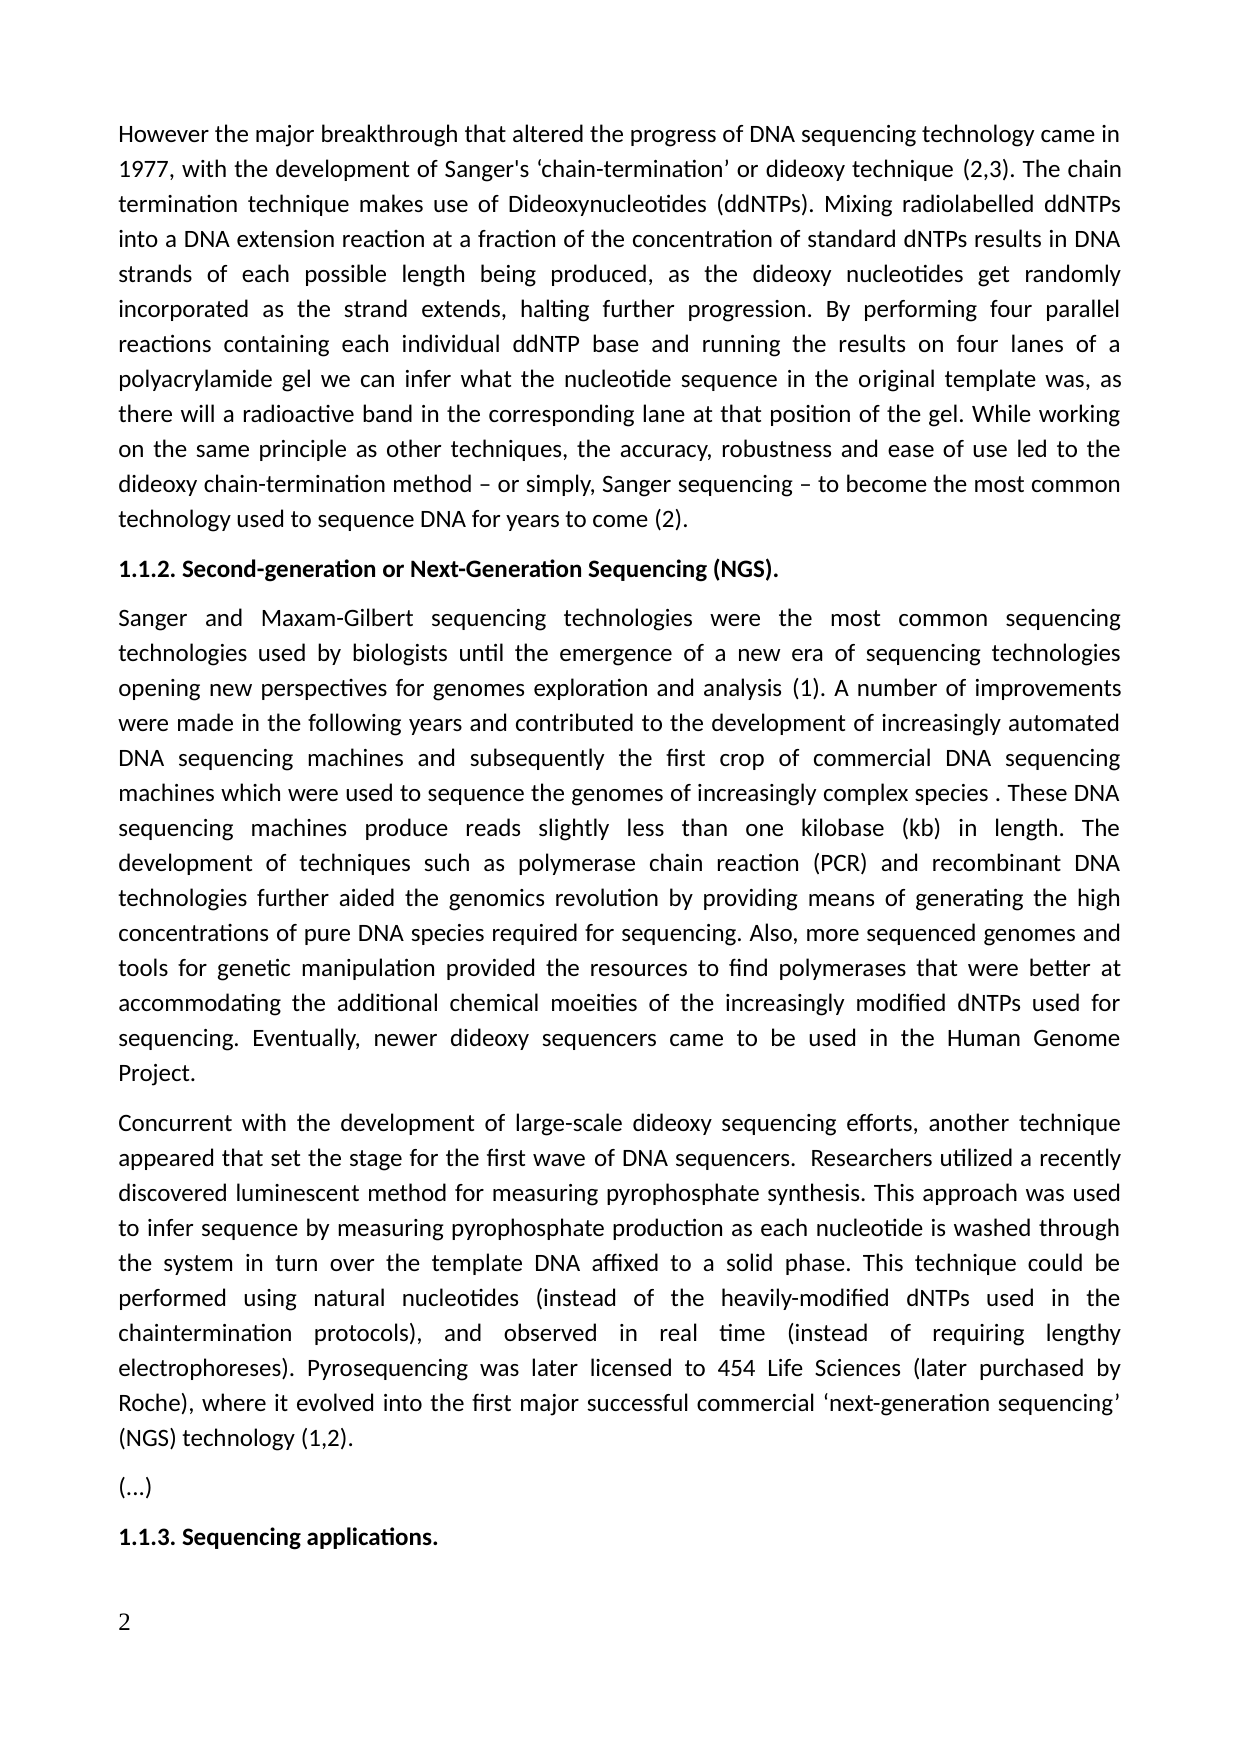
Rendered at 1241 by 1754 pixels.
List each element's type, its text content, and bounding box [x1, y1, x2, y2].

text 1.1.2. Second-generation or Next-Generation Sequencing (NGS). [118, 553, 1122, 583]
text Concurrent with the development of large-scale dideoxy sequencing efforts, another technique appeared that set the stage for the first wave of DNA sequencers. Researchers utilized a recently discovered luminescent method for measuring pyrophosphate synthesis. This approach was used to infer sequence by measuring pyrophosphate production as each nucleotide is washed through the system in turn over the template DNA affixed to a solid phase. This technique could be performed using natural nucleotides (instead of the heavily-modified dNTPs used in the chaintermination protocols), and observed in real time (instead of requiring lengthy electrophoreses). Pyrosequencing was later licensed to 454 Life Sciences (later purchased by Roche), where it evolved into the first major successful commercial ‘next-generation sequencing’ (NGS) technology (1,2)⁠. [118, 1107, 1122, 1452]
text (...) [118, 1471, 1122, 1502]
text 1.1.3. Sequencing applications. [118, 1521, 1122, 1552]
text However the major breakthrough that altered the progress of DNA sequencing technology came in 1977, with the development of Sanger's ‘chain-termination’ or dideoxy technique (2,3)⁠. The chain termination technique makes use of Dideoxynucleotides (ddNTPs). Mixing radiolabelled ddNTPs into a DNA extension reaction at a fraction of the concentration of standard dNTPs results in DNA strands of each possible length being produced, as the dideoxy nucleotides get randomly incorporated as the strand extends, halting further progression. By performing four parallel reactions containing each individual ddNTP base and running the results on four lanes of a polyacrylamide gel we can infer what the nucleotide sequence in the original template was, as there will a radioactive band in the corresponding lane at that position of the gel. While working on the same principle as other techniques, the accuracy, robustness and ease of use led to the dideoxy chain-termination method – or simply, Sanger sequencing – to become the most common technology used to sequence DNA for years to come (2)⁠. [118, 118, 1122, 534]
text Sanger and Maxam-Gilbert sequencing technologies were the most common sequencing technologies used by biologists until the emergence of a new era of sequencing technologies opening new perspectives for genomes exploration and analysis (1)⁠. A number of improvements were made in the following years and contributed to the development of increasingly automated DNA sequencing machines and subsequently the first crop of commercial DNA sequencing machines which were used to sequence the genomes of increasingly complex species . These DNA sequencing machines produce reads slightly less than one kilobase (kb) in length. The development of techniques such as polymerase chain reaction (PCR) and recombinant DNA technologies further aided the genomics revolution by providing means of generating the high concentrations of pure DNA species required for sequencing. Also, more sequenced genomes and tools for genetic manipulation provided the resources to find polymerases that were better at accommodating the additional chemical moeities of the increasingly modified dNTPs used for sequencing. Eventually, newer dideoxy sequencers came to be used in the Human Genome Project. [118, 602, 1122, 1088]
